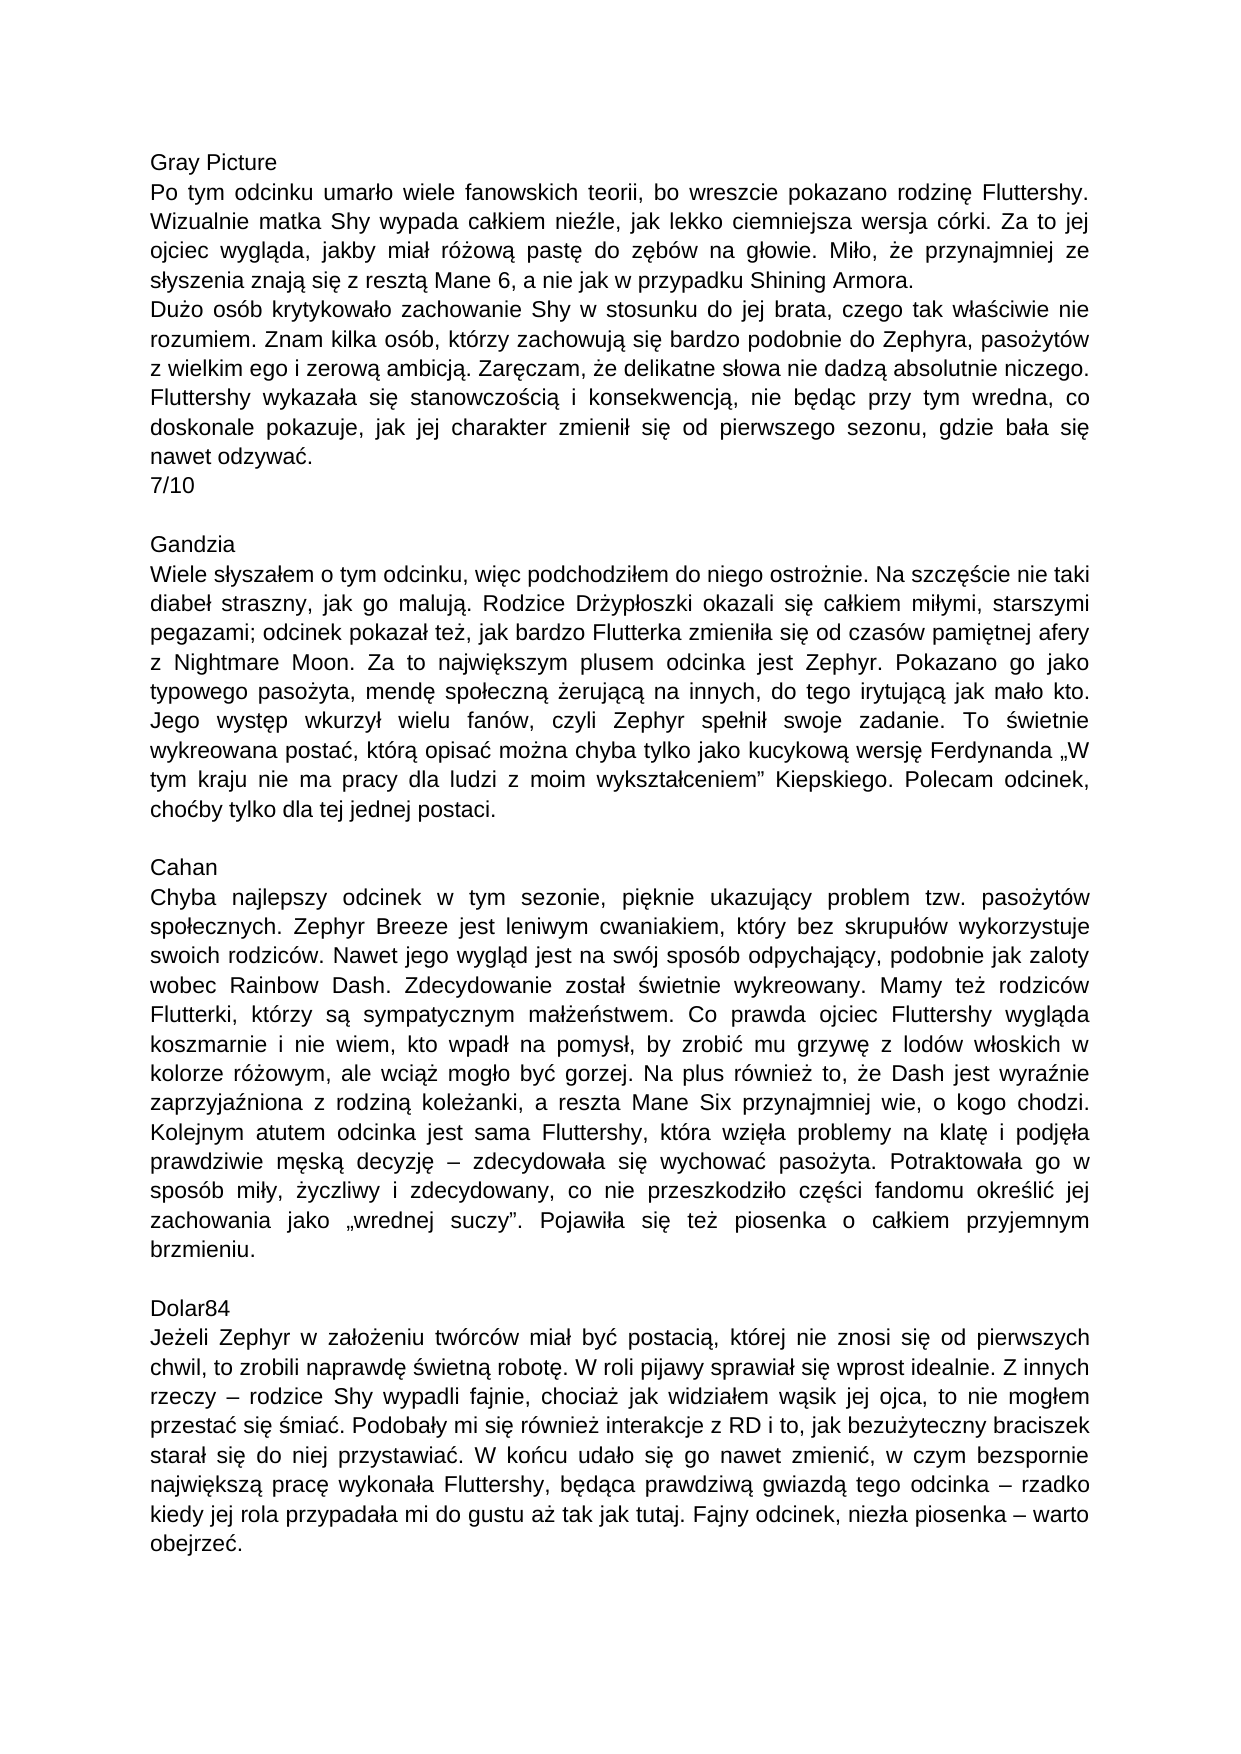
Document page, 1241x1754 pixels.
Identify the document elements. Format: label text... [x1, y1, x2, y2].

text Gray Picture [150, 150, 1091, 176]
text Dolar84 [150, 1296, 1091, 1321]
text Po tym odcinku umarło wiele fanowskich teorii, bo wreszcie pokazano rodzinę Fluttershy. Wizualnie matka Shy wypada całkiem nieźle, jak lekko ciemniejsza wersja córki. Za to jej ojciec wygląda, jakby miał różową pastę do zębów na głowie. Miło, że przynajmniej ze słyszenia znają się z resztą Mane 6, a nie jak w przypadku Shining Armora. [150, 179, 1091, 293]
text Wiele słyszałem o tym odcinku, więc podchodziłem do niego ostrożnie. Na szczęście nie taki diabeł straszny, jak go malują. Rodzice Drżypłoszki okazali się całkiem miłymi, starszymi pegazami; odcinek pokazał też, jak bardzo Flutterka zmieniła się od czasów pamiętnej afery z Nightmare Moon. Za to największym plusem odcinka jest Zephyr. Pokazano go jako typowego pasożyta, mendę społeczną żerującą na innych, do tego irytującą jak mało kto. Jego występ wkurzył wielu fanów, czyli Zephyr spełnił swoje zadanie. To świetnie wykreowana postać, którą opisać można chyba tylko jako kucykową wersję Ferdynanda „W tym kraju nie ma pracy dla ludzi z moim wykształceniem” Kiepskiego. Polecam odcinek, choćby tylko dla tej jednej postaci. [150, 561, 1091, 822]
text Cahan [150, 855, 1091, 881]
text Jeżeli Zephyr w założeniu twórców miał być postacią, której nie znosi się od pierwszych chwil, to zrobili naprawdę świetną robotę. W roli pijawy sprawiał się wprost idealnie. Z innych rzeczy – rodzice Shy wypadli fajnie, chociaż jak widziałem wąsik jej ojca, to nie mogłem przestać się śmiać. Podobały mi się również interakcje z RD i to, jak bezużyteczny braciszek starał się do niej przystawiać. W końcu udało się go nawet zmienić, w czym bezspornie największą pracę wykonała Fluttershy, będąca prawdziwą gwiazdą tego odcinka – rzadko kiedy jej rola przypadała mi do gustu aż tak jak tutaj. Fajny odcinek, niezła piosenka – warto obejrzeć. [150, 1325, 1091, 1556]
text Chyba najlepszy odcinek w tym sezonie, pięknie ukazujący problem tzw. pasożytów społecznych. Zephyr Breeze jest leniwym cwaniakiem, który bez skrupułów wykorzystuje swoich rodziców. Nawet jego wygląd jest na swój sposób odpychający, podobnie jak zaloty wobec Rainbow Dash. Zdecydowanie został świetnie wykreowany. Mamy też rodziców Flutterki, którzy są sympatycznym małżeństwem. Co prawda ojciec Fluttershy wygląda koszmarnie i nie wiem, kto wpadł na pomysł, by zrobić mu grzywę z lodów włoskich w kolorze różowym, ale wciąż mogło być gorzej. Na plus również to, że Dash jest wyraźnie zaprzyjaźniona z rodziną koleżanki, a reszta Mane Six przynajmniej wie, o kogo chodzi. Kolejnym atutem odcinka jest sama Fluttershy, która wzięła problemy na klatę i podjęła prawdziwie męską decyzję – zdecydowała się wychować pasożyta. Potraktowała go w sposób miły, życzliwy i zdecydowany, co nie przeszkodziło części fandomu określić jej zachowania jako „wrednej suczy”. Pojawiła się też piosenka o całkiem przyjemnym brzmieniu. [150, 884, 1091, 1262]
text Gandzia [150, 532, 1091, 557]
text 7/10 [150, 473, 1091, 499]
text Dużo osób krytykowało zachowanie Shy w stosunku do jej brata, czego tak właściwie nie rozumiem. Znam kilka osób, którzy zachowują się bardzo podobnie do Zephyra, pasożytów z wielkim ego i zerową ambicją. Zaręczam, że delikatne słowa nie dadzą absolutnie niczego. Fluttershy wykazała się stanowczością i konsekwencją, nie będąc przy tym wredna, co doskonale pokazuje, jak jej charakter zmienił się od pierwszego sezonu, gdzie bała się nawet odzywać. [150, 297, 1091, 469]
